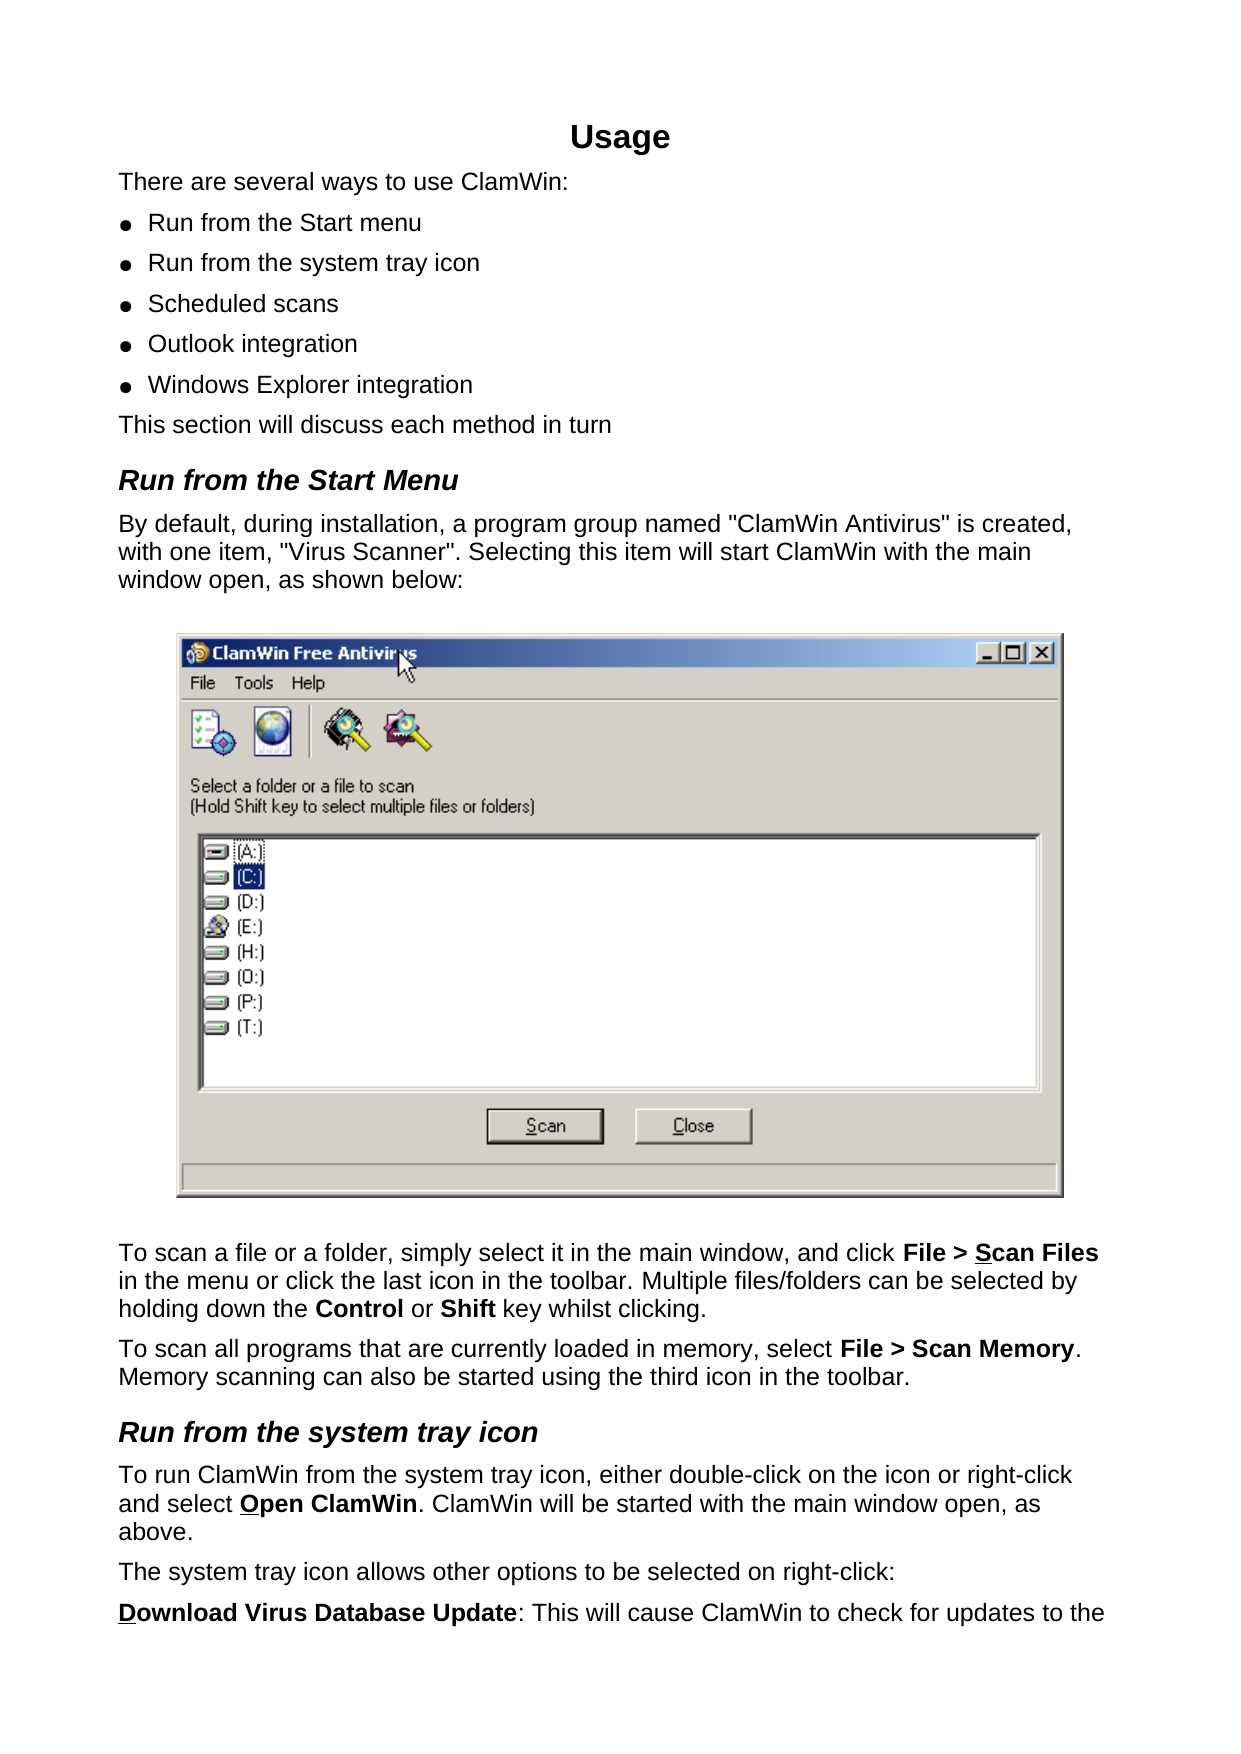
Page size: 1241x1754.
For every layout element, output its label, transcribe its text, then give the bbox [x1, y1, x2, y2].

subtitle Usage [118, 118, 1122, 155]
text This section will discuss each method in turn [118, 411, 1122, 439]
list Scheduled scans [118, 289, 1122, 317]
subtitle Run from the Start Menu [118, 464, 1122, 497]
list Run from the Start menu [118, 208, 1122, 236]
list Windows Explorer integration [118, 371, 1122, 398]
text To scan a file or a folder, simply select it in the main window, and click File > Scan Files in the menu or click the last icon in the toolbar. Multiple files/folders can be selected by holding down the Control or Shift key whilst clicking. [118, 1238, 1122, 1322]
text To run ClamWin from the system tray icon, either double-click on the icon or right-click and select Open ClamWin. ClamWin will be started with the main window open, as above. [118, 1461, 1122, 1545]
text By default, during installation, a program group named "ClamWin Antivirus" is created, with one item, "Virus Scanner". Selecting this item will start ClamWin with the main window open, as shown below: [118, 509, 1122, 593]
text Download Virus Database Update: This will cause ClamWin to check for updates to the [118, 1598, 1122, 1626]
picture [176, 633, 1064, 1198]
text To scan all programs that are currently loaded in memory, select File > Scan Memory. Memory scanning can also be started using the third icon in the toolbar. [118, 1335, 1122, 1391]
subtitle Run from the system tray icon [118, 1416, 1122, 1449]
list Run from the system tray icon [118, 249, 1122, 277]
text There are several ways to use ClamWin: [118, 168, 1122, 196]
text The system tray icon allows other options to be selected on right-click: [118, 1558, 1122, 1586]
list Outlook integration [118, 330, 1122, 358]
